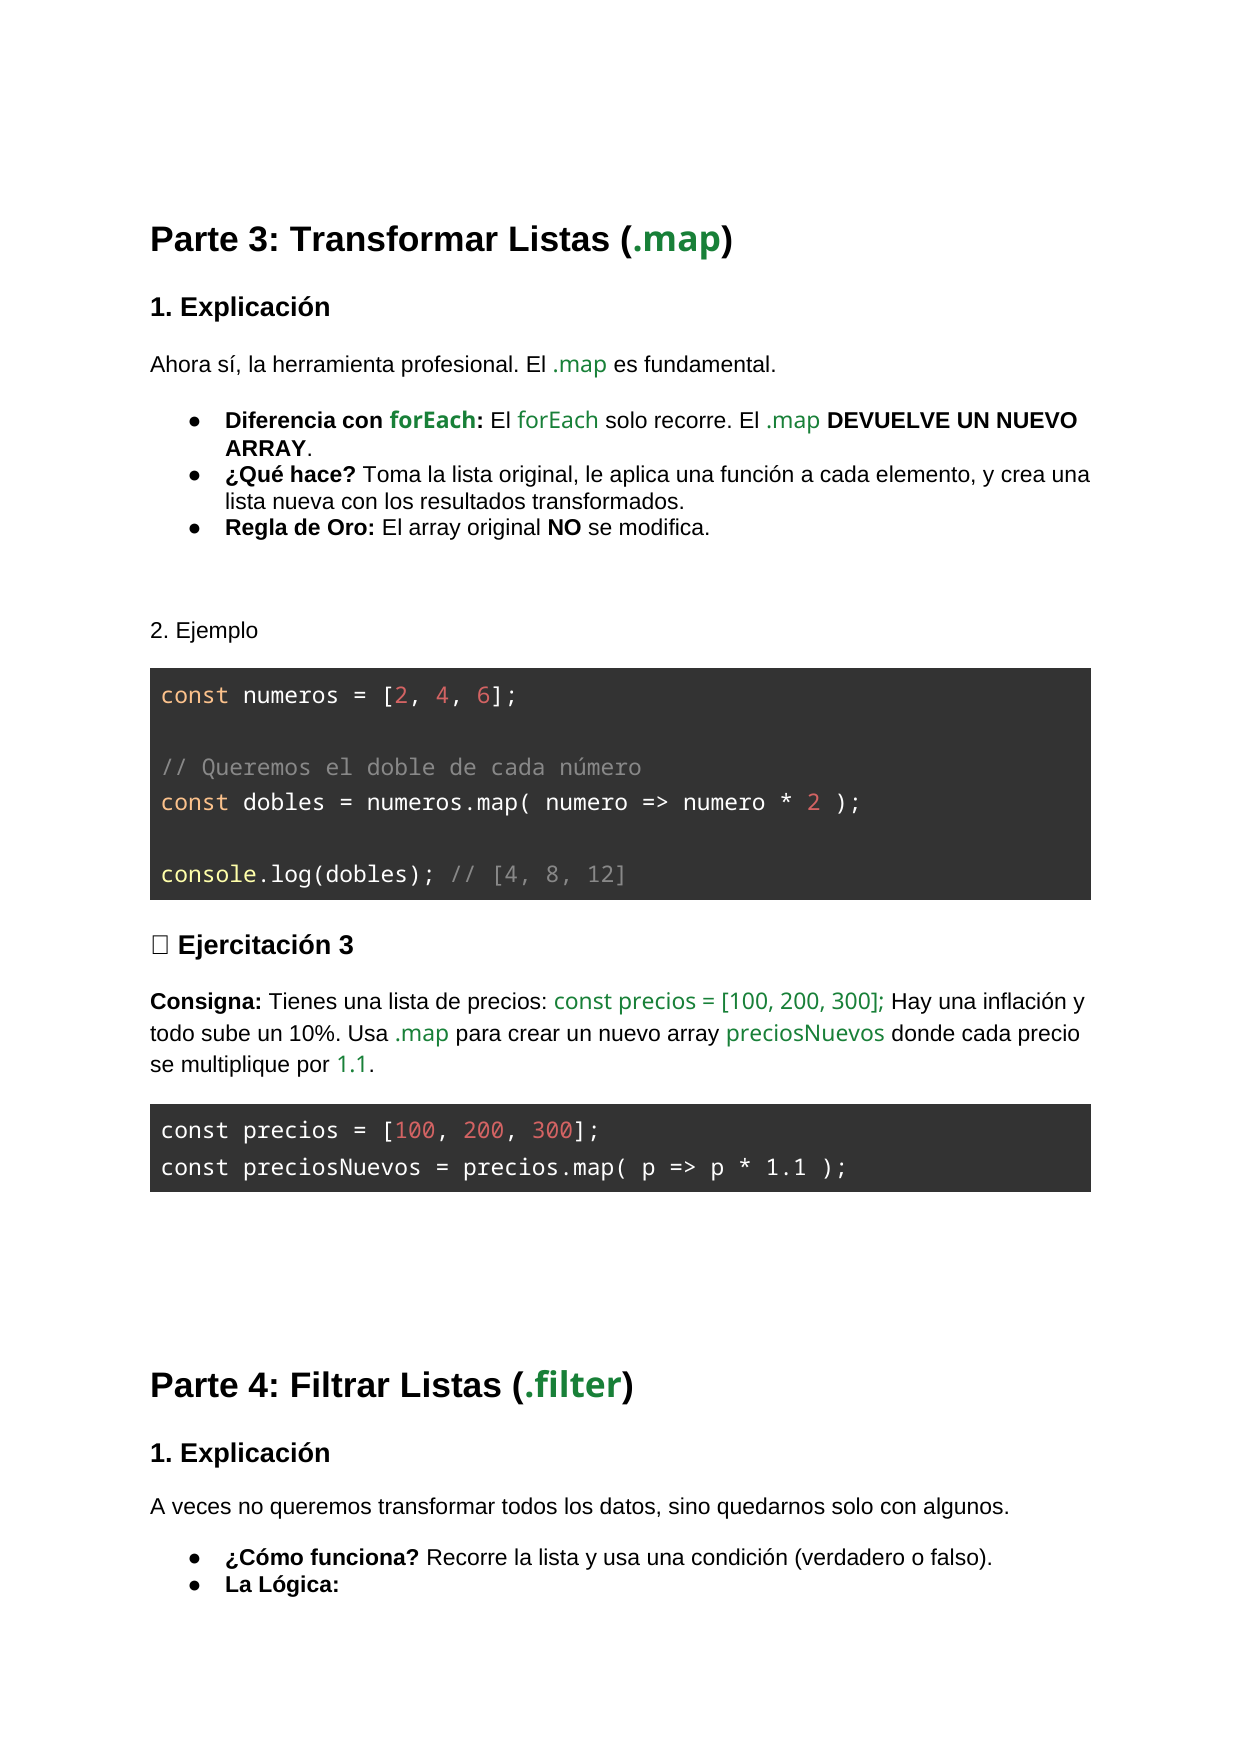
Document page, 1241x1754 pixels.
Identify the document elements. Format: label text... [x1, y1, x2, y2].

text A veces no queremos transformar todos los datos, sino quedarnos solo con algunos. [150, 1493, 1090, 1519]
list ¿Qué hace? Toma la lista original, le aplica una función a cada elemento, y crea una lista nueva con los resultados transformados. [187, 461, 1090, 514]
text 2. Ejemplo [150, 617, 1090, 643]
text Ahora sí, la herramienta profesional. El .map es fundamental. [150, 347, 1090, 379]
table_header const numeros = [2, 4, 6]; // Queremos el doble de cada número const dobles = numeros.map( numero => numero * 2 ); console.log(dobles); // [4, 8, 12] [150, 668, 1091, 900]
list Diferencia con forEach: El forEach solo recorre. El .map DEVUELVE UN NUEVO ARRAY. [187, 404, 1090, 461]
table_header const precios = [100, 200, 300]; const preciosNuevos = precios.map( p => p * 1.1 ); [150, 1104, 1091, 1192]
text Consigna: Tienes una lista de precios: const precios = [100, 200, 300]; Hay una inflación y todo sube un 10%. Usa .map para crear un nuevo array preciosNuevos donde cada precio se multiplique por 1.1. [150, 985, 1090, 1079]
subtitle Parte 3: Transformar Listas (.map) [150, 214, 1090, 262]
subtitle Parte 4: Filtrar Listas (.filter) [150, 1359, 1090, 1407]
list Regla de Oro: El array original NO se modifica. [187, 514, 1090, 540]
subtitle 1. Explicación [150, 291, 1090, 322]
list ¿Cómo funciona? Recorre la lista y usa una condición (verdadero o falso). [187, 1544, 1090, 1571]
list La Lógica: [187, 1571, 1090, 1597]
subtitle 📝 Ejercitación 3 [150, 929, 1090, 960]
subtitle 1. Explicación [150, 1437, 1090, 1468]
